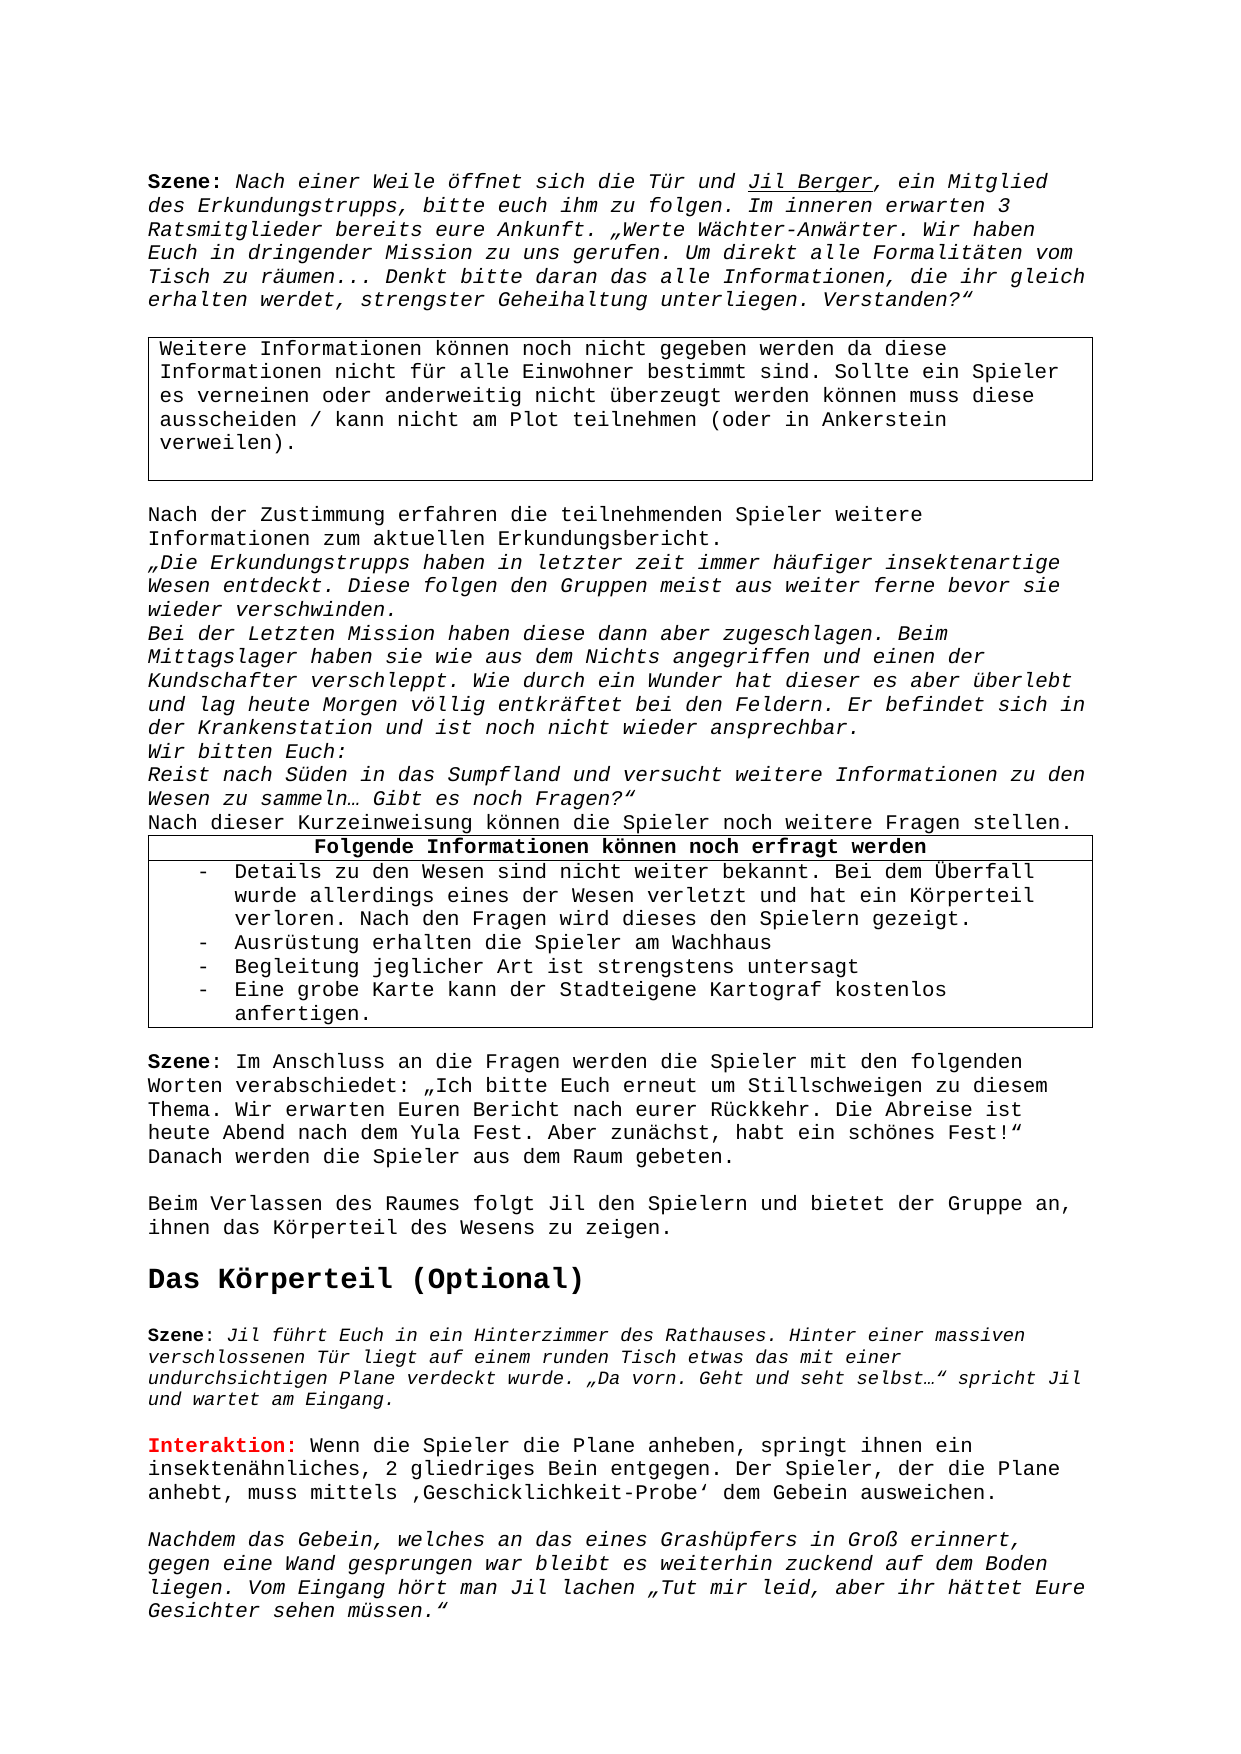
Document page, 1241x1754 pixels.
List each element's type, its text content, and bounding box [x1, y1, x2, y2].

text Szene: Im Anschluss an die Fragen werden die Spieler mit den folgenden Worten verabschiedet: „Ich bitte Euch erneut um Stillschweigen zu diesem Thema. Wir erwarten Euren Bericht nach eurer Rückkehr. Die Abreise ist heute Abend nach dem Yula Fest. Aber zunächst, habt ein schönes Fest!“ Danach werden die Spieler aus dem Raum gebeten. [148, 1051, 1093, 1169]
text Das Körperteil (Optional) [148, 1264, 1093, 1297]
text Reist nach Süden in das Sumpfland und versucht weitere Informationen zu den Wesen zu sammeln… Gibt es noch Fragen?“ [148, 764, 1093, 812]
text Bei der Letzten Mission haben diese dann aber zugeschlagen. Beim Mittagslager haben sie wie aus dem Nichts angegriffen und einen der Kundschafter verschleppt. Wie durch ein Wunder hat dieser es aber überlebt und lag heute Morgen völlig entkräftet bei den Feldern. Er befindet sich in der Krankenstation und ist noch nicht wieder ansprechbar. [148, 623, 1093, 741]
text Nachdem das Gebein, welches an das eines Grashüpfers in Groß erinnert, gegen eine Wand gesprungen war bleibt es weiterhin zuckend auf dem Boden liegen. Vom Eingang hört man Jil lachen „Tut mir leid, aber ihr hättet Eure Gesichter sehen müssen.“ [148, 1529, 1093, 1624]
text „Die Erkundungstrupps haben in letzter zeit immer häufiger insektenartige Wesen entdeckt. Diese folgen den Gruppen meist aus weiter ferne bevor sie wieder verschwinden. [148, 552, 1093, 623]
text Nach der Zustimmung erfahren die teilnehmenden Spieler weitere Informationen zum aktuellen Erkundungsbericht. [148, 504, 1093, 552]
table_header Folgende Informationen können noch erfragt werden [149, 836, 1092, 860]
text Interaktion: Wenn die Spieler die Plane anheben, springt ihnen ein insektenähnliches, 2 gliedriges Bein entgegen. Der Spieler, der die Plane anhebt, muss mittels ‚Geschicklichkeit-Probe‘ dem Gebein ausweichen. [148, 1435, 1093, 1506]
text Szene: Nach einer Weile öffnet sich die Tür und Jil Berger, ein Mitglied des Erkundungstrupps, bitte euch ihm zu folgen. Im inneren erwarten 3 Ratsmitglieder bereits eure Ankunft. „Werte Wächter-Anwärter. Wir haben Euch in dringender Mission zu uns gerufen. Um direkt alle Formalitäten vom Tisch zu räumen... Denkt bitte daran das alle Informationen, die ihr gleich erhalten werdet, strengster Geheihaltung unterliegen. Verstanden?“ [148, 171, 1093, 313]
table_header Weitere Informationen können noch nicht gegeben werden da diese Informationen nicht für alle Einwohner bestimmt sind. Sollte ein Spieler es verneinen oder anderweitig nicht überzeugt werden können muss diese ausscheiden / kann nicht am Plot teilnehmen (oder in Ankerstein verweilen). [149, 338, 1092, 480]
text Wir bitten Euch: [148, 741, 1093, 764]
text Beim Verlassen des Raumes folgt Jil den Spielern und bietet der Gruppe an, ihnen das Körperteil des Wesens zu zeigen. [148, 1193, 1093, 1241]
text Szene: Jil führt Euch in ein Hinterzimmer des Rathauses. Hinter einer massiven verschlossenen Tür liegt auf einem runden Tisch etwas das mit einer undurchsichtigen Plane verdeckt wurde. „Da vorn. Geht und seht selbst…“ spricht Jil und wartet am Eingang. [148, 1326, 1093, 1411]
table_cell Details zu den Wesen sind nicht weiter bekannt. Bei dem Überfall wurde allerdings eines der Wesen verletzt und hat ein Körperteil verloren. Nach den Fragen wird dieses den Spielern gezeigt. Ausrüstung erhalten die Spieler am Wachhaus Begleitung jeglicher Art ist strengstens untersagt Eine grobe Karte kann der Stadteigene Kartograf kostenlos anfertigen. [149, 861, 1092, 1027]
text Nach dieser Kurzeinweisung können die Spieler noch weitere Fragen stellen. [148, 812, 1093, 835]
